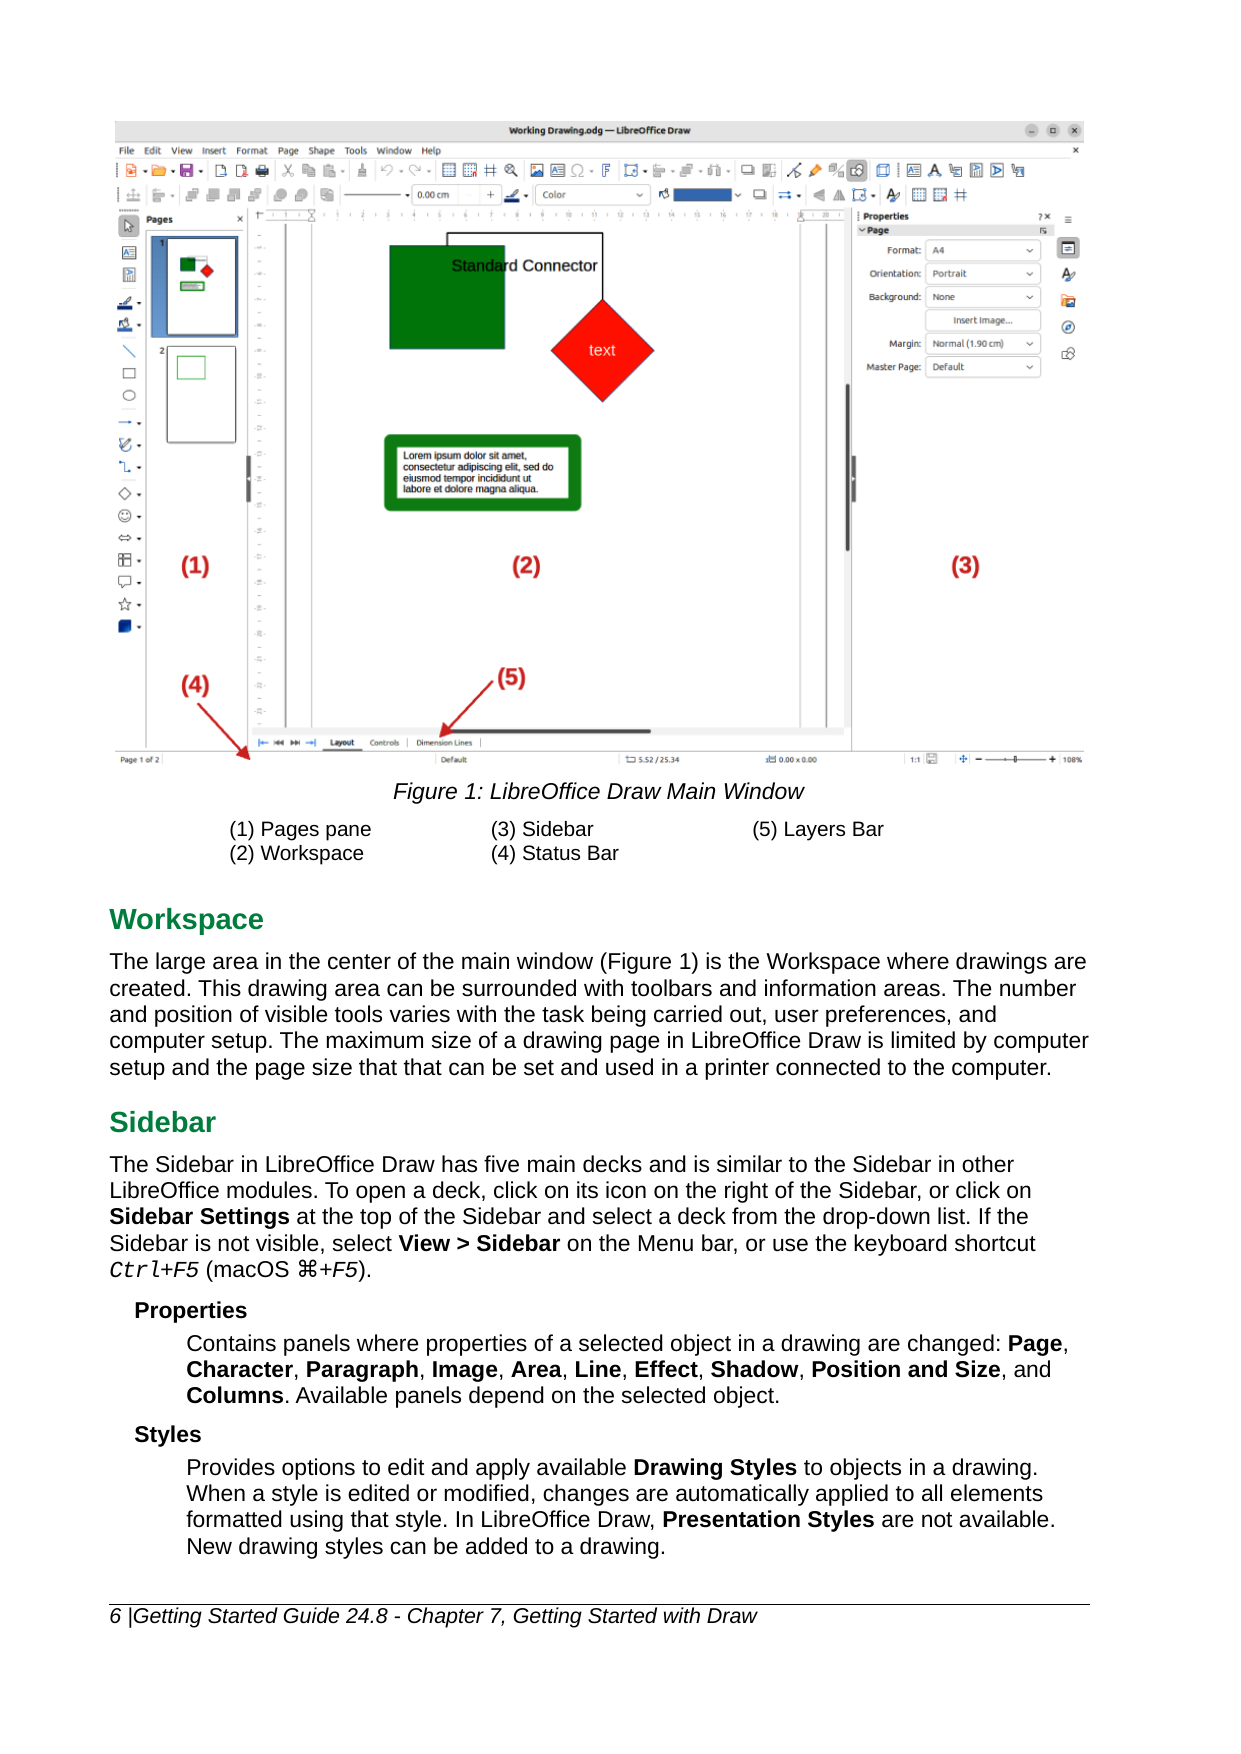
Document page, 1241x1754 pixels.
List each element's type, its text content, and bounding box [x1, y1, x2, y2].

table_header Layers Bar [730, 817, 992, 877]
list The Sidebar in LibreOffice Draw has five main decks and is similar to the Sidebar in other LibreOffice modules. To open a deck, click on its icon on the right of the Sidebar, or click on Sidebar Settings at the top of the Sidebar and select a deck from the drop-down list. If the Sidebar is not visible, select View > Sidebar on the Menu bar, or use the keyboard shortcut Ctrl+F5 (macOS ⌘+F5). [109, 1151, 1090, 1284]
text Styles [134, 1421, 1090, 1447]
subtitle Sidebar [109, 1105, 1090, 1138]
table_header Sidebar Status Bar [469, 817, 730, 877]
text Provides options to edit and apply available Drawing Styles to objects in a drawing. When a style is edited or modified, changes are automatically applied to all elements formatted using that style. In LibreOffice Draw, Presentation Styles are not available. New drawing styles can be added to a drawing. [186, 1454, 1090, 1559]
text The large area in the center of the main window (Figure 1) is the Workspace where drawings are created. This drawing area can be surrounded with toolbars and information areas. The number and position of visible tools varies with the task being carried out, user preferences, and computer setup. The maximum size of a drawing page in LibreOffice Draw is limited by computer setup and the page size that that can be set and used in a printer connected to the computer. [109, 948, 1090, 1080]
picture [115, 121, 1084, 766]
text Contains panels where properties of a selected object in a drawing are changed: Page, Character, Paragraph, Image, Area, Line, Effect, Shadow, Position and Size, and Columns. Available panels depend on the selected object. [186, 1329, 1090, 1408]
text Figure 1: LibreOffice Draw Main Window [115, 778, 1084, 805]
text Properties [134, 1297, 1090, 1323]
table_header Pages pane Workspace [207, 817, 469, 877]
subtitle Workspace [109, 902, 1090, 936]
